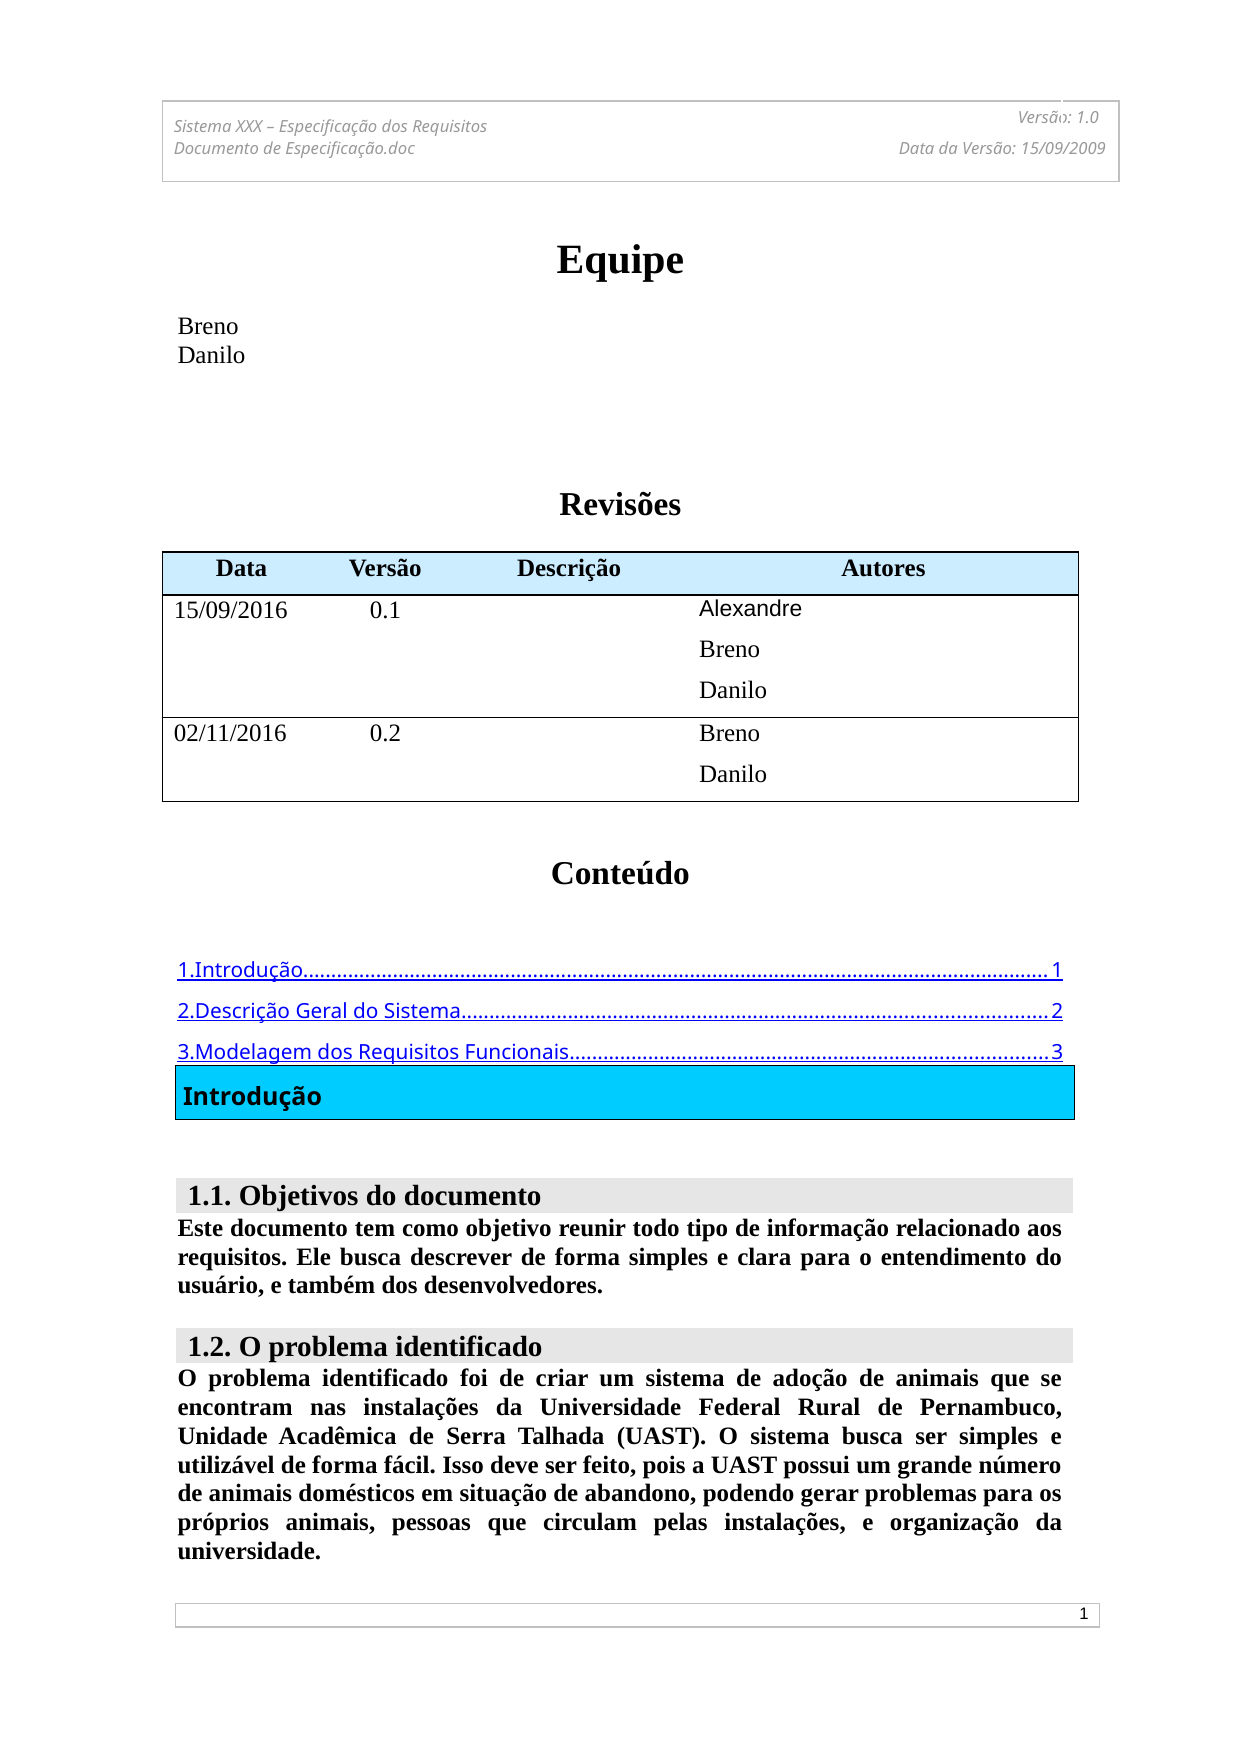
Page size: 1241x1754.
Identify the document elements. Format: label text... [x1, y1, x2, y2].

text Conteúdo [177, 853, 1063, 930]
text 3.Modelagem dos Requisitos Funcionais 3 [177, 1037, 1096, 1065]
text Equipe [177, 235, 1063, 283]
table_cell Breno Danilo [688, 718, 1078, 801]
table_cell Alexandre Breno Danilo [688, 596, 1078, 717]
table_header Autores [688, 553, 1078, 594]
table_cell [450, 596, 688, 717]
text Danilo [177, 340, 1063, 369]
table_cell 0.2 [320, 718, 450, 801]
table_header 1.2. O problema identificado [176, 1328, 1073, 1363]
table_cell 15/09/2016 [163, 596, 320, 717]
text O problema identificado foi de criar um sistema de adoção de animais que se encontram nas instalações da Universidade Federal Rural de Pernambuco, Unidade Acadêmica de Serra Talhada (UAST). O sistema busca ser simples e utilizável de forma fácil. Isso deve ser feito, pois a UAST possui um grande número de animais domésticos em situação de abandono, podendo gerar problemas para os próprios animais, pessoas que circulam pelas instalações, e organização da universidade. [177, 1363, 1063, 1565]
text 1.Introdução 1 [177, 955, 1096, 983]
table_header Introdução [176, 1066, 1074, 1119]
table_cell 0.1 [320, 596, 450, 717]
table_cell 02/11/2016 [163, 718, 320, 801]
text Este documento tem como objetivo reunir todo tipo de informação relacionado aos requisitos. Ele busca descrever de forma simples e clara para o entendimento do usuário, e também dos desenvolvedores. [177, 1213, 1063, 1299]
table_header 1.1. Objetivos do documento [176, 1178, 1073, 1213]
text Breno [177, 311, 1063, 340]
table_header Data [163, 553, 320, 594]
table_header Descrição [450, 553, 688, 594]
text 2.Descrição Geral do Sistema 2 [177, 996, 1096, 1024]
table_header Versão [320, 553, 450, 594]
table_cell [450, 718, 688, 801]
text Revisões [177, 484, 1063, 522]
